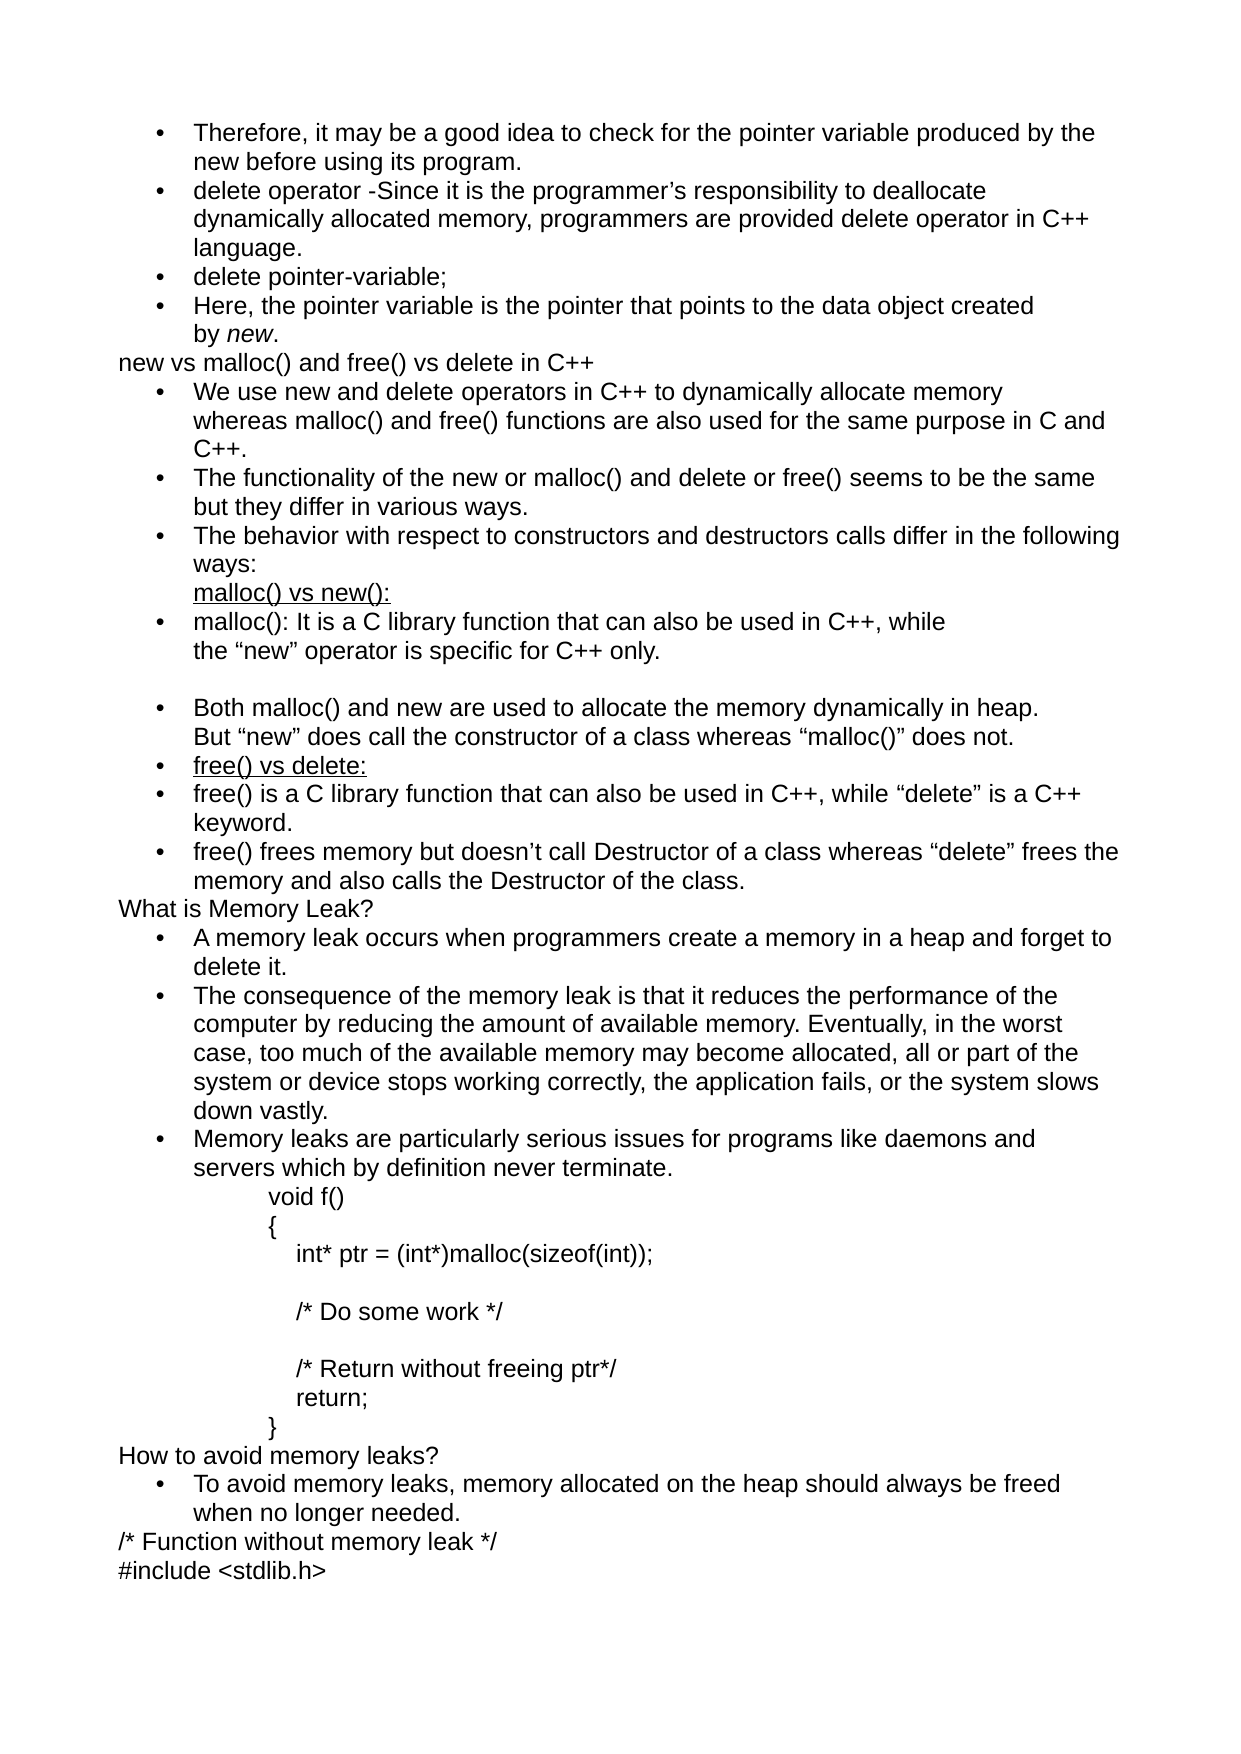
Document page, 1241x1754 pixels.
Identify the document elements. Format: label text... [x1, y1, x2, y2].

list Therefore, it may be a good idea to check for the pointer variable produced by the new before using its program. [156, 118, 1122, 176]
list free() is a C library function that can also be used in C++, while “delete” is a C++ keyword. [156, 779, 1122, 837]
text new vs malloc() and free() vs delete in C++ [118, 348, 1122, 377]
list Here, the pointer variable is the pointer that points to the data object created by new. [156, 291, 1122, 348]
list Both malloc() and new are used to allocate the memory dynamically in heap. But “new” does call the constructor of a class whereas “malloc()” does not. [156, 693, 1122, 751]
list Memory leaks are particularly serious issues for programs like daemons and servers which by definition never terminate. [156, 1124, 1122, 1182]
list delete operator -Since it is the programmer’s responsibility to deallocate dynamically allocated memory, programmers are provided delete operator in C++ language. [156, 176, 1122, 262]
list A memory leak occurs when programmers create a memory in a heap and forget to delete it. [156, 923, 1122, 981]
text /* Return without freeing ptr*/ [268, 1354, 1122, 1383]
text What is Memory Leak? [118, 894, 1122, 923]
list The functionality of the new or malloc() and delete or free() seems to be the same but they differ in various ways. [156, 463, 1122, 521]
text { [268, 1211, 1122, 1239]
list To avoid memory leaks, memory allocated on the heap should always be freed when no longer needed. [156, 1469, 1122, 1527]
text } [268, 1412, 1122, 1441]
text #include <stdlib.h> [118, 1556, 1122, 1584]
list malloc(): It is a C library function that can also be used in C++, while the “new” operator is specific for C++ only. [156, 607, 1122, 693]
list The consequence of the memory leak is that it reduces the performance of the computer by reducing the amount of available memory. Eventually, in the worst case, too much of the available memory may become allocated, all or part of the system or device stops working correctly, the application fails, or the system slows down vastly. [156, 981, 1122, 1124]
text /* Function without memory leak */ [118, 1527, 1122, 1556]
list free() vs delete: [156, 751, 1122, 779]
text void f() [268, 1182, 1122, 1211]
list free() frees memory but doesn’t call Destructor of a class whereas “delete” frees the memory and also calls the Destructor of the class. [156, 837, 1122, 894]
list delete pointer-variable; [156, 262, 1122, 291]
text return; [268, 1383, 1122, 1412]
text How to avoid memory leaks? [118, 1441, 1122, 1469]
text /* Do some work */ [268, 1297, 1122, 1326]
list The behavior with respect to constructors and destructors calls differ in the following ways: malloc() vs new(): [156, 521, 1122, 607]
list We use new and delete operators in C++ to dynamically allocate memory whereas malloc() and free() functions are also used for the same purpose in C and C++. [156, 377, 1122, 463]
text int* ptr = (int*)malloc(sizeof(int)); [268, 1239, 1122, 1268]
